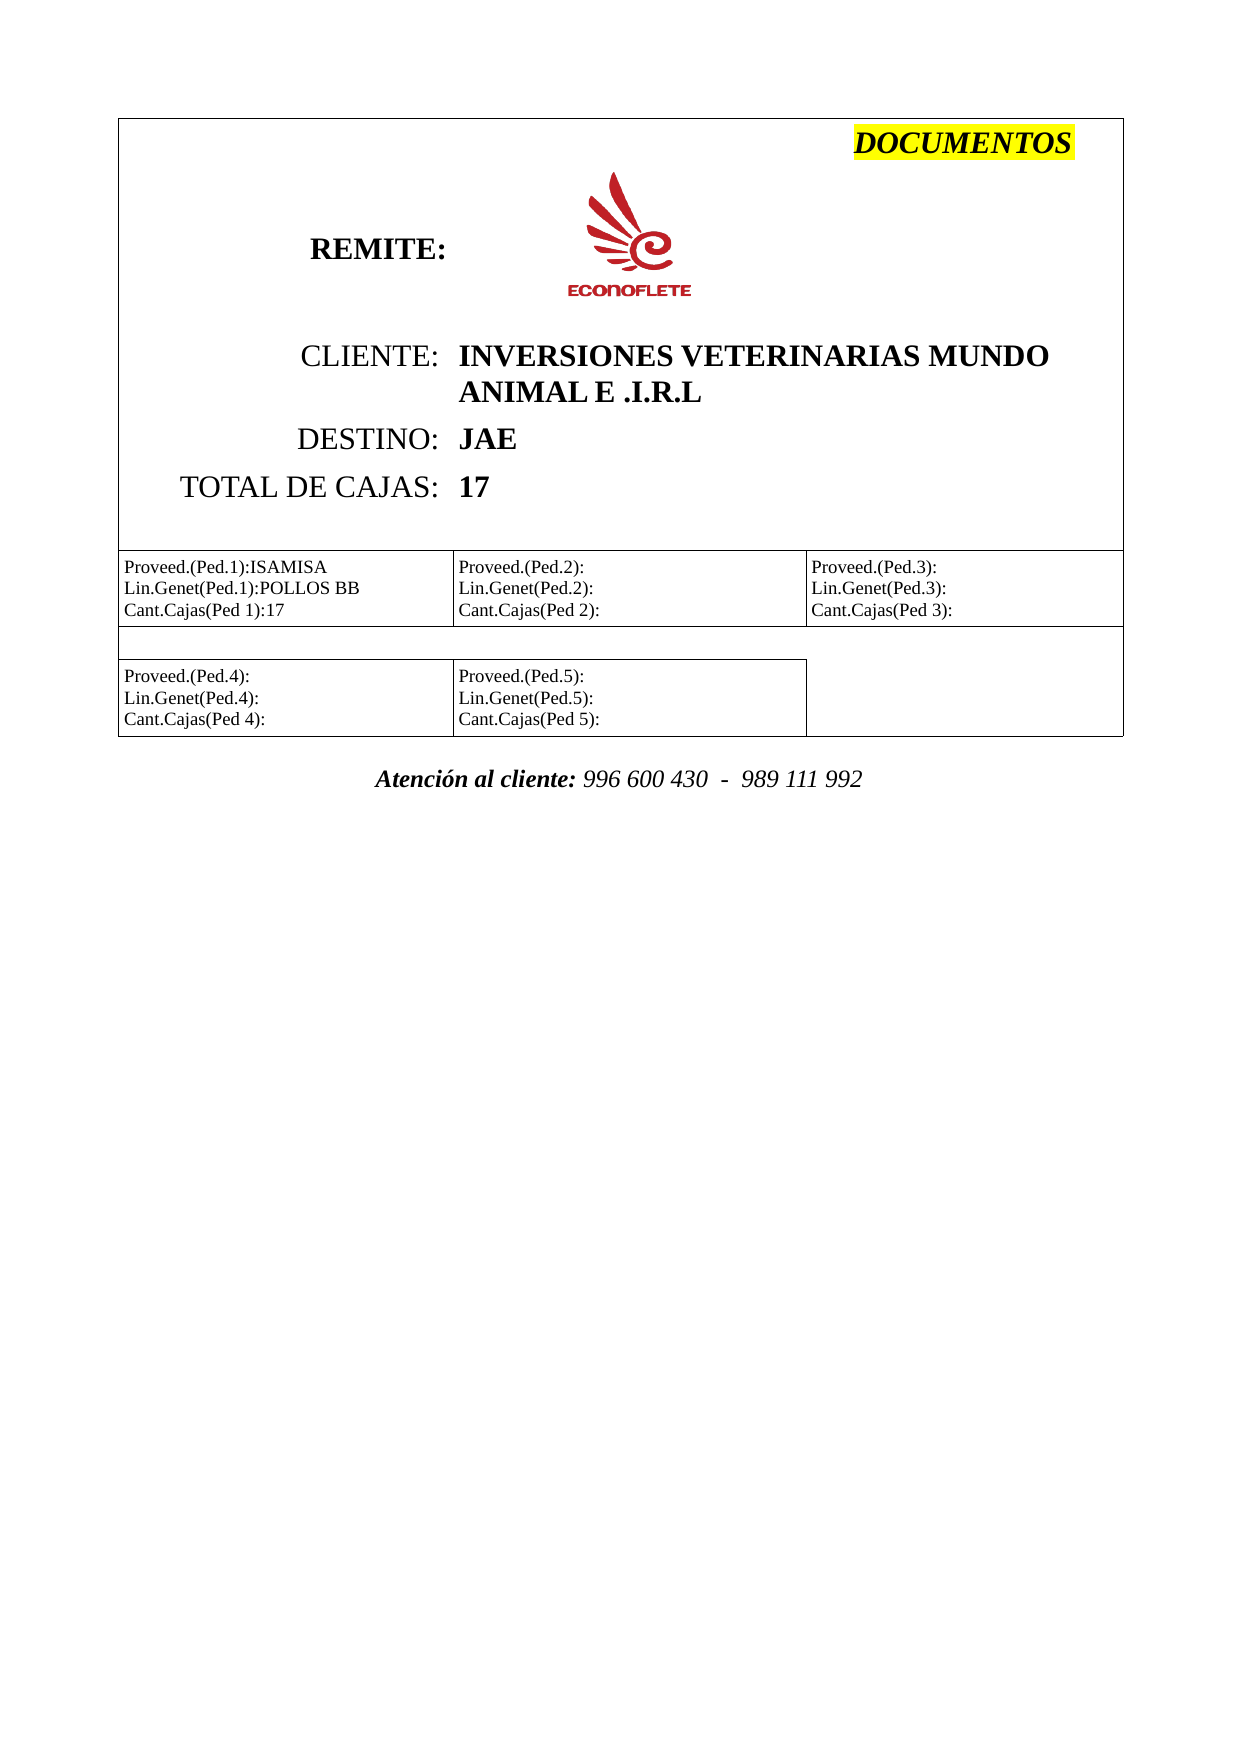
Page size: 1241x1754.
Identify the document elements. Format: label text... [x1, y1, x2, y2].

table_cell Proveed.(Ped.3): Lin.Genet(Ped.3): Cant.Cajas(Ped 3): [807, 551, 1123, 626]
table_cell JAE [453, 415, 806, 462]
table_header [119, 119, 453, 166]
table_cell [807, 659, 1123, 736]
table_cell [806, 627, 1123, 659]
text Atención al cliente: 996 600 430 - 989 111 992 [118, 764, 1122, 793]
table_cell [453, 510, 806, 550]
table_cell REMITE: [119, 166, 453, 332]
table_cell [806, 415, 1123, 462]
table_cell [119, 510, 453, 550]
table_cell Proveed.(Ped.2): Lin.Genet(Ped.2): Cant.Cajas(Ped 2): [454, 551, 806, 626]
picture [552, 171, 707, 297]
table_cell [806, 510, 1123, 550]
table_cell Proveed.(Ped.1):ISAMISA Lin.Genet(Ped.1):POLLOS BB Cant.Cajas(Ped 1):17 [119, 551, 453, 626]
table_cell DESTINO: [119, 415, 453, 462]
table_cell TOTAL DE CAJAS: [119, 462, 453, 510]
table_cell 17 [453, 462, 1123, 510]
table_cell [806, 166, 1123, 332]
table_cell CLIENTE: [119, 332, 453, 415]
table_cell [453, 166, 806, 332]
table_cell [453, 627, 806, 659]
table_header DOCUMENTOS [806, 119, 1123, 166]
table_cell [119, 627, 453, 659]
table_header [453, 119, 806, 166]
table_cell INVERSIONES VETERINARIAS MUNDO ANIMAL E .I.R.L [453, 332, 1123, 415]
table_cell Proveed.(Ped.4): Lin.Genet(Ped.4): Cant.Cajas(Ped 4): [119, 660, 453, 736]
table_cell Proveed.(Ped.5): Lin.Genet(Ped.5): Cant.Cajas(Ped 5): [454, 660, 806, 736]
